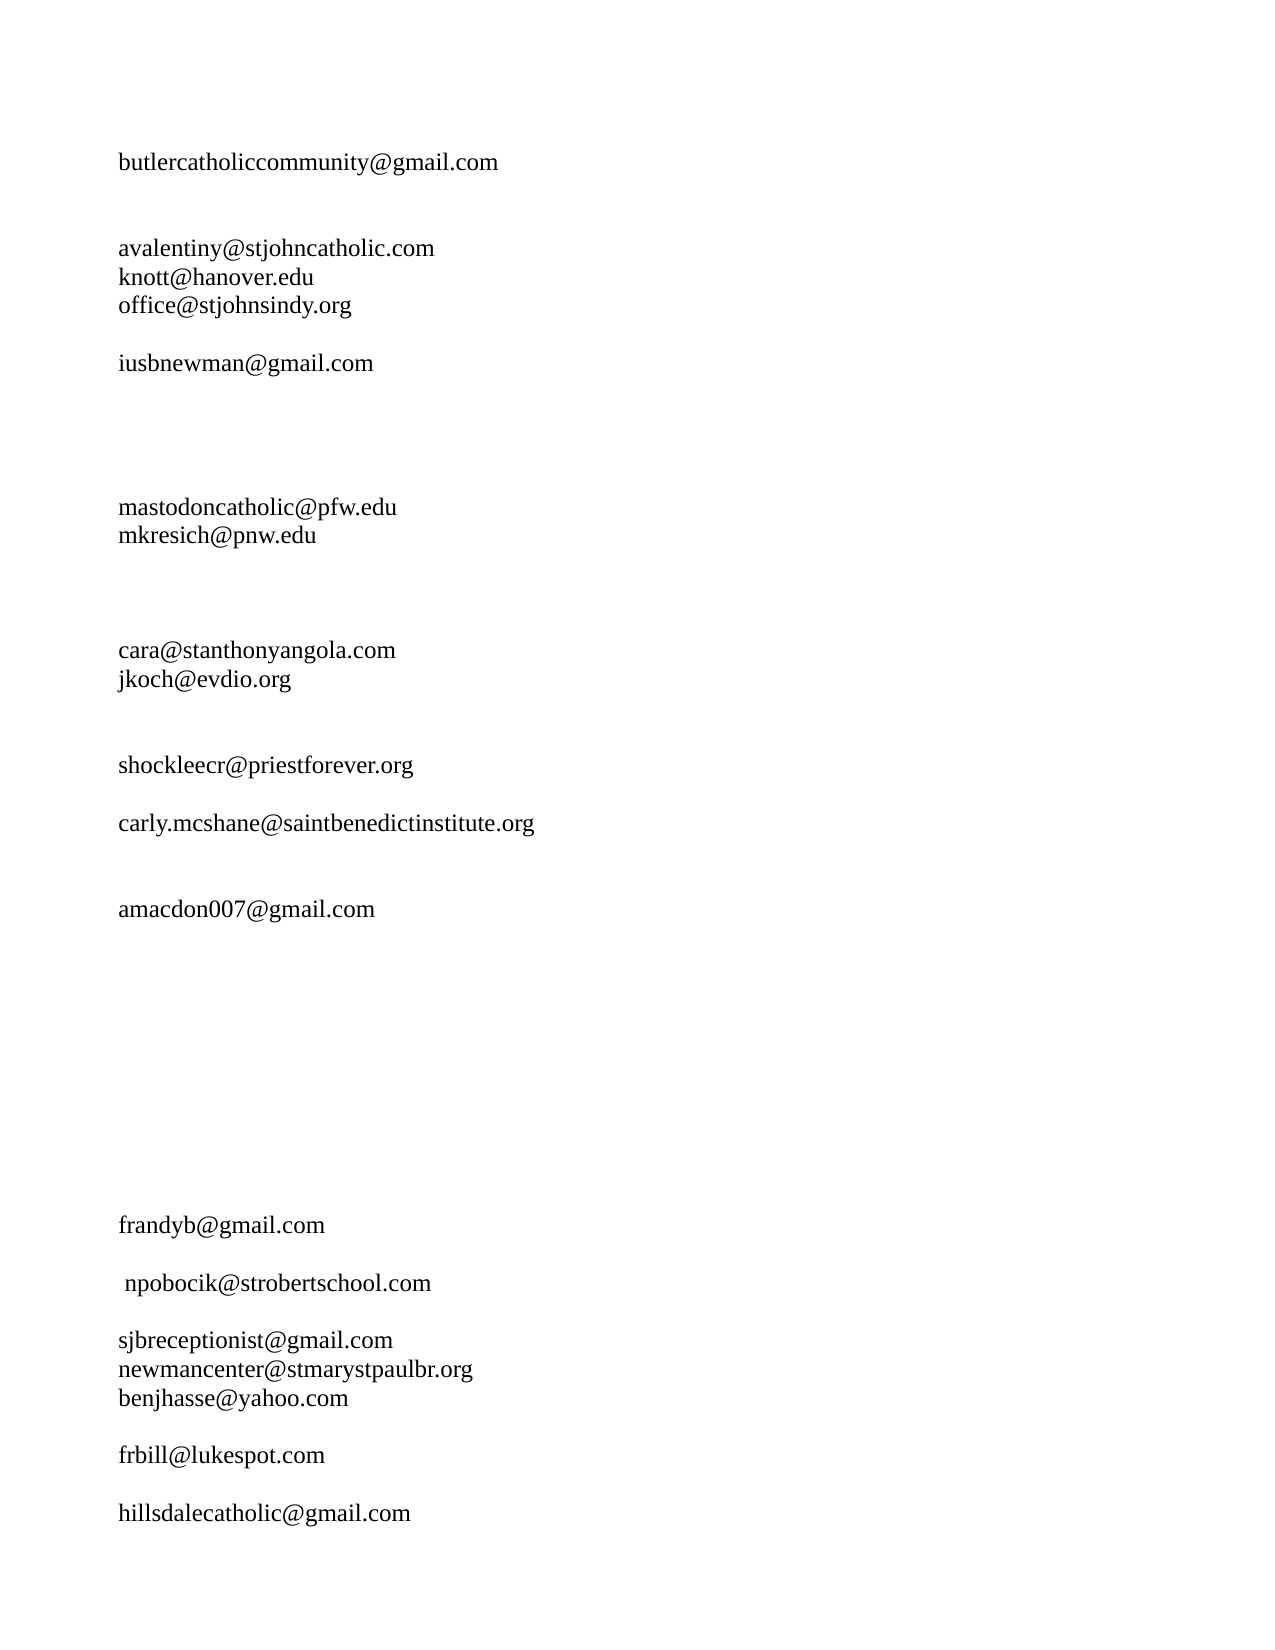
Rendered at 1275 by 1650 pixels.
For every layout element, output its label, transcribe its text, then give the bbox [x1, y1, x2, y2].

text sjbreceptionist@gmail.com [118, 1326, 1157, 1354]
text office@stjohnsindy.org [118, 291, 1157, 319]
text iusbnewman@gmail.com [118, 348, 1157, 377]
text mastodoncatholic@pfw.edu [118, 492, 1157, 521]
text cara@stanthonyangola.com [118, 636, 1157, 664]
text hillsdalecatholic@gmail.com [118, 1498, 1157, 1527]
text shockleecr@priestforever.org [118, 751, 1157, 779]
text knott@hanover.edu [118, 262, 1157, 291]
text newmancenter@stmarystpaulbr.org [118, 1354, 1157, 1383]
text npobocik@strobertschool.com [118, 1268, 1157, 1297]
text carly.mcshane@saintbenedictinstitute.org [118, 808, 1157, 837]
text frbill@lukespot.com [118, 1441, 1157, 1469]
text benjhasse@yahoo.com [118, 1383, 1157, 1412]
text mkresich@pnw.edu [118, 521, 1157, 549]
text jkoch@evdio.org [118, 664, 1157, 693]
text butlercatholiccommunity@gmail.com [118, 147, 1157, 176]
text avalentiny@stjohncatholic.com [118, 233, 1157, 262]
text frandyb@gmail.com [118, 1211, 1157, 1239]
text amacdon007@gmail.com [118, 894, 1157, 923]
